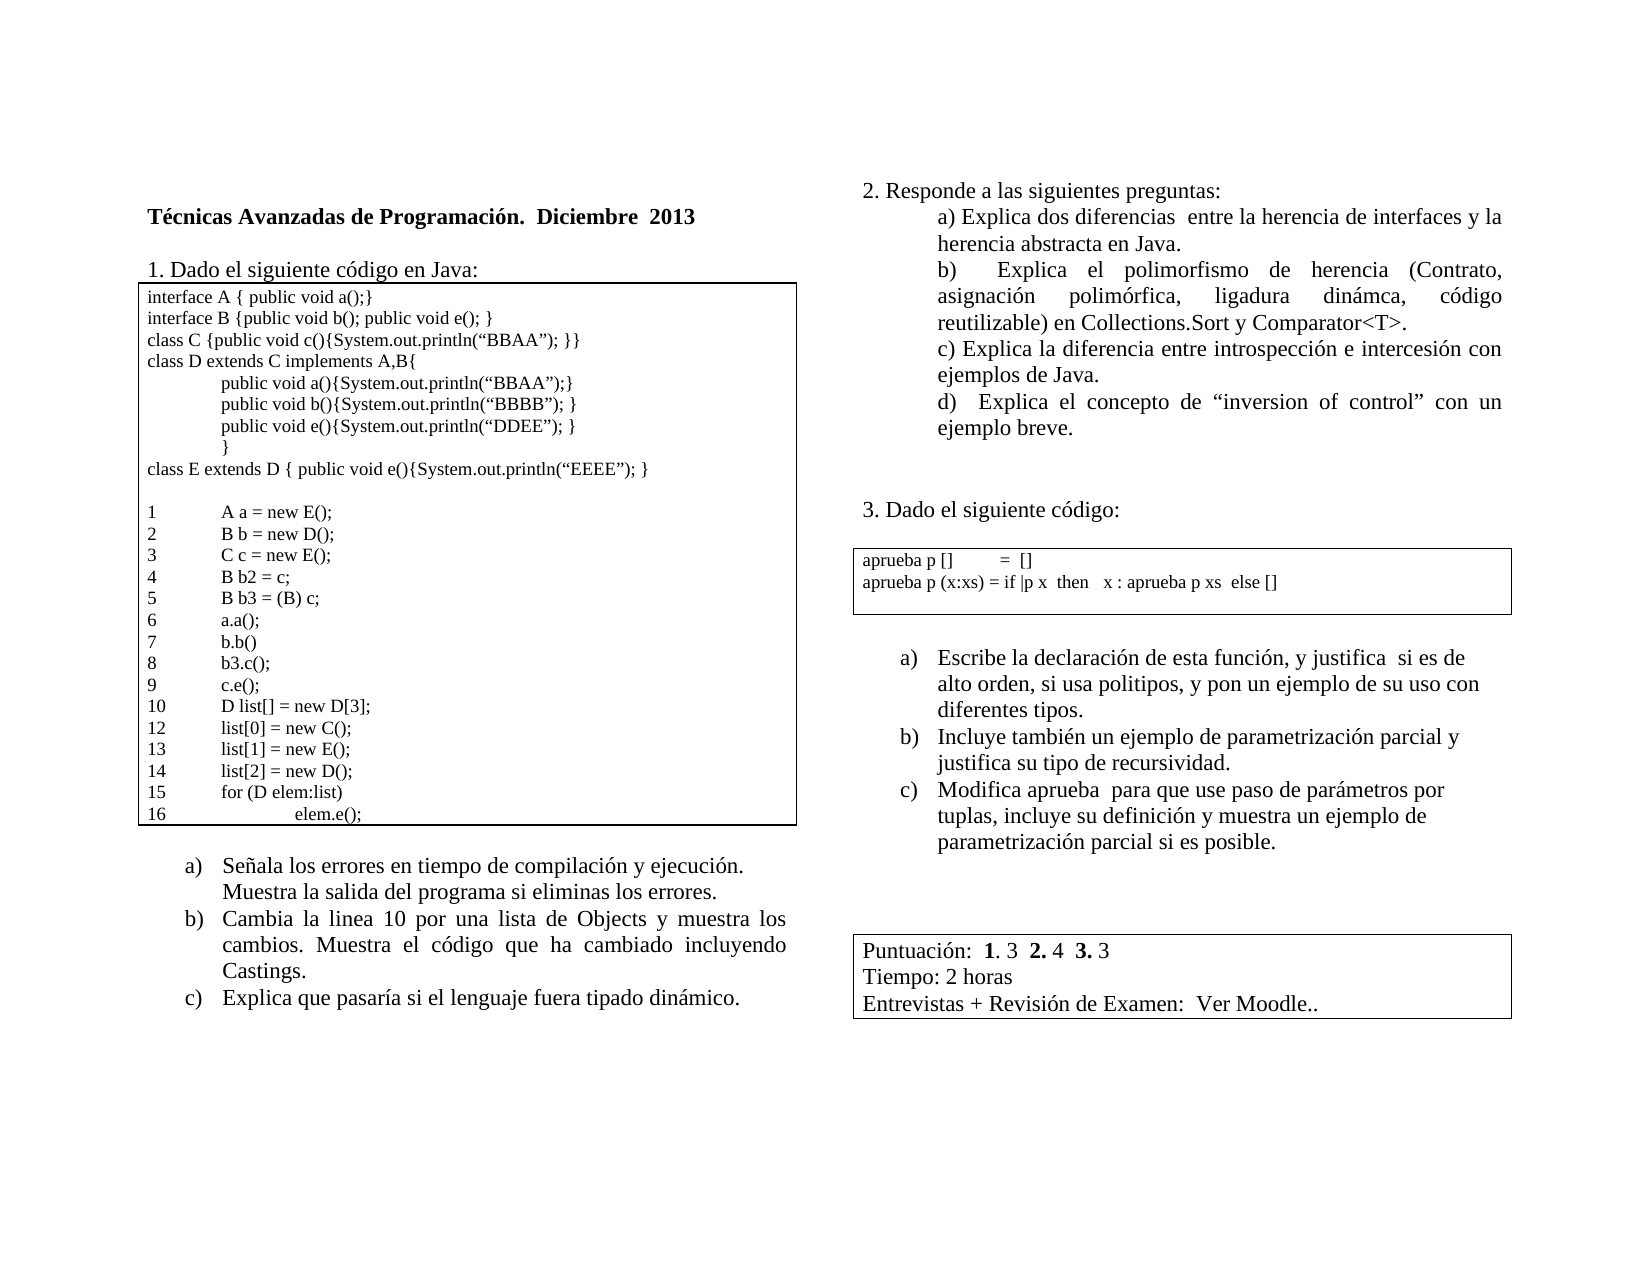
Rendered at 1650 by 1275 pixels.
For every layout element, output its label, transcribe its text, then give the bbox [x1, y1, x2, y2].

text Puntuación: 1. 3 2. 4 3. 3 [854, 935, 1511, 963]
text 13 list[1] = new E(); [147, 738, 787, 760]
text aprueba p (x:xs) = if |p x then x : aprueba p xs else [] [862, 571, 1503, 592]
text Tiempo: 2 horas [862, 963, 1503, 986]
text 14 list[2] = new D(); [147, 760, 787, 781]
list Explica que pasaría si el lenguaje fuera tipado dinámico. [184, 984, 787, 1010]
text 8 b3.c(); [147, 652, 787, 674]
text interface B {public void b(); public void e(); } [147, 307, 787, 329]
text 6 a.a(); [147, 609, 787, 631]
text 1. Dado el siguiente código en Java: [147, 256, 787, 282]
text 3 C c = new E(); [147, 544, 787, 566]
text class D extends C implements A,B{ [147, 350, 787, 372]
text 5 B b3 = (B) c; [147, 587, 787, 609]
text 1 A a = new E(); [147, 501, 787, 523]
text 2 B b = new D(); [147, 523, 787, 544]
text public void b(){System.out.println(“BBBB”); } [147, 393, 787, 415]
text 10 D list[] = new D[3]; [147, 695, 787, 717]
text public void e(){System.out.println(“DDEE”); } [147, 415, 787, 436]
text 3. Dado el siguiente código: [862, 496, 1503, 522]
text 9 c.e(); [147, 674, 787, 695]
list Incluye también un ejemplo de parametrización parcial y justifica su tipo de recursividad. [900, 723, 1503, 776]
text class E extends D { public void e(){System.out.println(“EEEE”); } [147, 458, 787, 479]
text Entrevistas + Revisión de Examen: Ver Moodle.. [854, 986, 1511, 1018]
text 2. Responde a las siguientes preguntas: [862, 177, 1503, 203]
list Escribe la declaración de esta función, y justifica si es de alto orden, si usa politipos, y pon un ejemplo de su uso con diferentes tipos. [900, 644, 1503, 723]
text a) Explica dos diferencias entre la herencia de interfaces y la herencia abstracta en Java. [937, 203, 1503, 256]
text class C {public void c(){System.out.println(“BBAA”); }} [147, 329, 787, 350]
text c) Explica la diferencia entre introspección e intercesión con ejemplos de Java. [937, 335, 1503, 388]
list Modifica aprueba para que use paso de parámetros por tuplas, incluye su definición y muestra un ejemplo de parametrización parcial si es posible. [900, 776, 1503, 855]
list Señala los errores en tiempo de compilación y ejecución. Muestra la salida del programa si eliminas los errores. [184, 852, 787, 905]
text } [147, 436, 787, 458]
list Cambia la linea 10 por una lista de Objects y muestra los cambios. Muestra el código que ha cambiado incluyendo Castings. [184, 905, 787, 984]
subtitle Técnicas Avanzadas de Programación. Diciembre 2013 [147, 203, 787, 230]
text public void a(){System.out.println(“BBAA”);} [147, 372, 787, 393]
text 15 for (D elem:list) [147, 781, 787, 800]
text 12 list[0] = new C(); [147, 717, 787, 738]
text interface A { public void a();} [139, 284, 796, 307]
text d) Explica el concepto de “inversion of control” con un ejemplo breve. [937, 388, 1503, 441]
text 4 B b2 = c; [147, 566, 787, 587]
text aprueba p [] = [] [854, 549, 1511, 571]
text 7 b.b() [147, 631, 787, 652]
text 16 elem.e(); [139, 800, 796, 824]
text b) Explica el polimorfismo de herencia (Contrato, asignación polimórfica, ligadura dinámca, código reutilizable) en Collections.Sort y Comparator<T>. [937, 256, 1503, 335]
